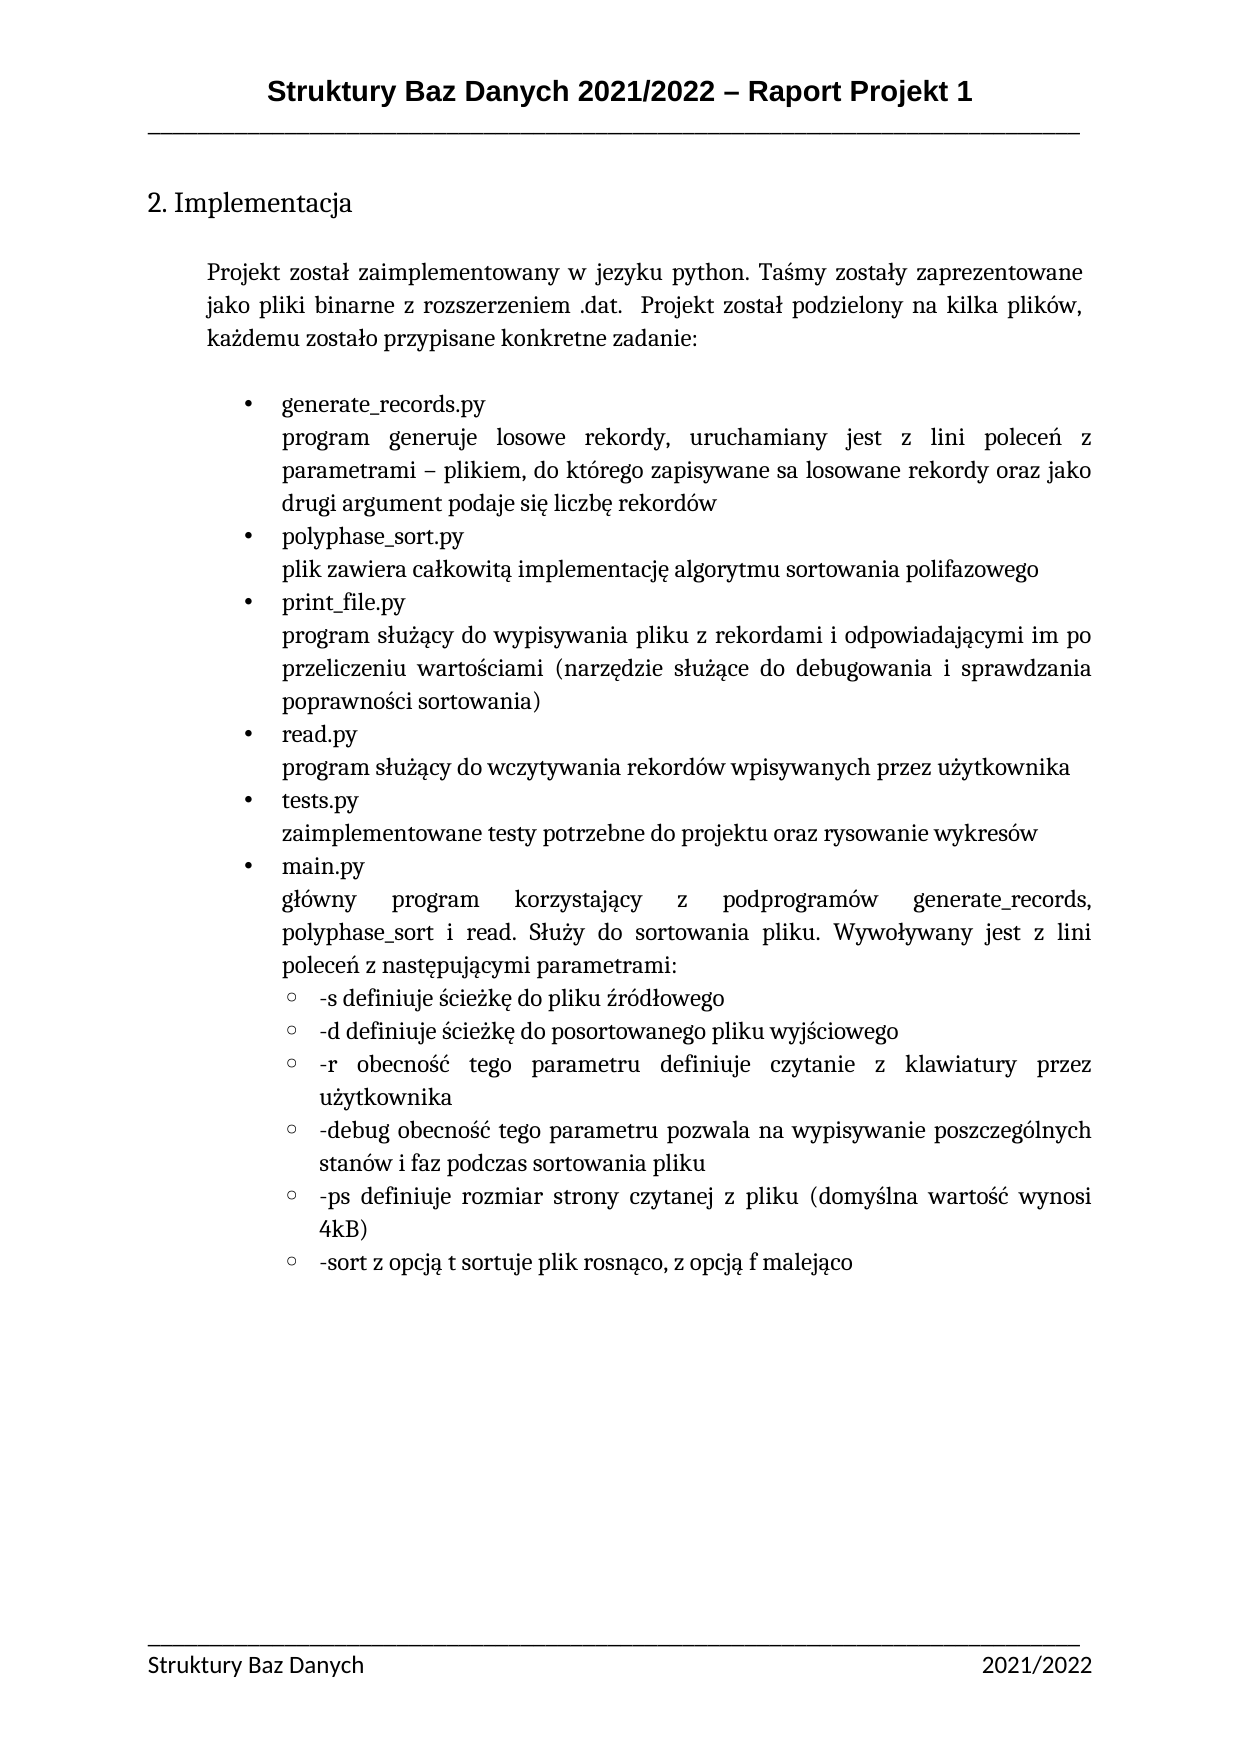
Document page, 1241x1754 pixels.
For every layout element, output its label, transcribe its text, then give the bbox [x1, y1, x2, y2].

list -s definiuje ścieżkę do pliku źródłowego [282, 984, 1093, 1013]
list główny program korzystający z podprogramów generate_records, polyphase_sort i read. Służy do sortowania pliku. Wywoływany jest z lini poleceń z następującymi parametrami: [244, 885, 1093, 980]
list program służący do wypisywania pliku z rekordami i odpowiadającymi im po przeliczeniu wartościami (narzędzie służące do debugowania i sprawdzania poprawności sortowania) [244, 621, 1093, 716]
list plik zawiera całkowitą implementację algorytmu sortowania polifazowego [244, 555, 1093, 584]
list 2. Implementacja [148, 186, 1093, 220]
list Projekt został zaimplementowany w jezyku python. Taśmy zostały zaprezentowane jako pliki binarne z rozszerzeniem .dat. Projekt został podzielony na kilka plików, każdemu zostało przypisane konkretne zadanie: [148, 258, 1093, 352]
list -ps definiuje rozmiar strony czytanej z pliku (domyślna wartość wynosi 4kB) [282, 1182, 1093, 1244]
list -sort z opcją t sortuje plik rosnąco, z opcją f malejąco [282, 1248, 1093, 1277]
list -r obecność tego parametru definiuje czytanie z klawiatury przez użytkownika [282, 1050, 1093, 1112]
list zaimplementowane testy potrzebne do projektu oraz rysowanie wykresów [244, 819, 1093, 848]
list -debug obecność tego parametru pozwala na wypisywanie poszczególnych stanów i faz podczas sortowania pliku [282, 1116, 1093, 1178]
list tests.py [244, 786, 1093, 815]
list program służący do wczytywania rekordów wpisywanych przez użytkownika [244, 753, 1093, 782]
list print_file.py [244, 588, 1093, 617]
list polyphase_sort.py [244, 522, 1093, 551]
list main.py [244, 852, 1093, 881]
list generate_records.py [244, 390, 1093, 418]
list read.py [244, 720, 1093, 749]
list program generuje losowe rekordy, uruchamiany jest z lini poleceń z parametrami – plikiem, do którego zapisywane sa losowane rekordy oraz jako drugi argument podaje się liczbę rekordów [244, 423, 1093, 518]
list -d definiuje ścieżkę do posortowanego pliku wyjściowego [282, 1017, 1093, 1046]
